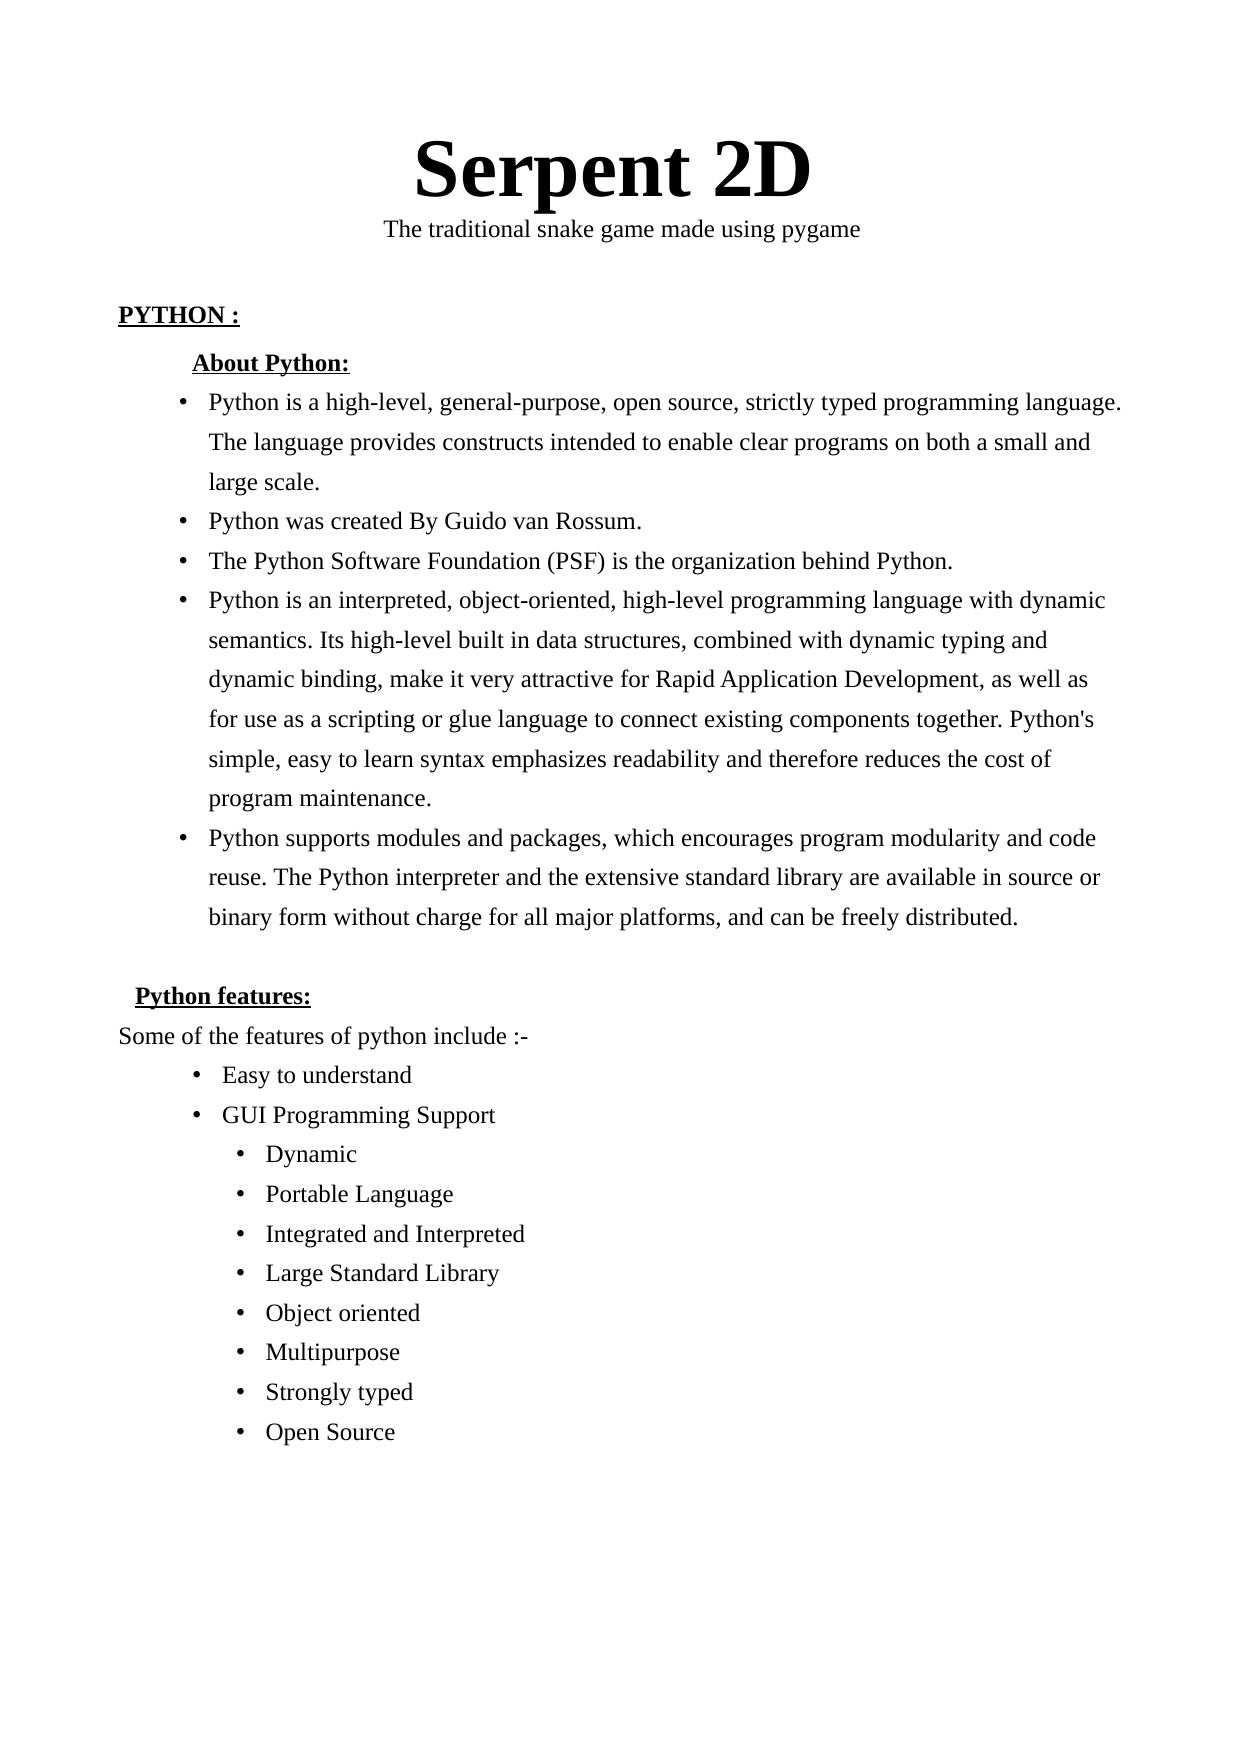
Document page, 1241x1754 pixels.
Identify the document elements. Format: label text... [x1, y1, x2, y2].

list Object oriented [236, 1298, 1122, 1327]
text Serpent 2D [118, 118, 1122, 214]
text Some of the features of python include :- [118, 1021, 1122, 1049]
list Python is an interpreted, object-oriented, high-level programming language with dynamic semantics. Its high-level built in data structures, combined with dynamic typing and dynamic binding, make it very attractive for Rapid Application Development, as well as for use as a scripting or glue language to connect existing components together. Python's simple, easy to learn syntax emphasizes readability and therefore reduces the cost of program maintenance. [179, 585, 1122, 812]
list Strongly typed [236, 1377, 1122, 1406]
text PYTHON : [118, 300, 1122, 329]
text The traditional snake game made using pygame [118, 214, 1122, 243]
list Multipurpose [236, 1337, 1122, 1366]
list Easy to understand [192, 1060, 1122, 1089]
list Python supports modules and packages, which encourages program modularity and code reuse. The Python interpreter and the extensive standard library are available in source or binary form without charge for all major platforms, and can be freely distributed. [179, 823, 1122, 931]
list Portable Language [236, 1179, 1122, 1208]
list Large Standard Library [236, 1258, 1122, 1287]
list Python was created By Guido van Rossum. [179, 506, 1122, 535]
list Dynamic [236, 1139, 1122, 1168]
list Integrated and Interpreted [236, 1219, 1122, 1247]
list GUI Programming Support [192, 1100, 1122, 1129]
list About Python: [162, 348, 1122, 377]
list The Python Software Foundation (PSF) is the organization behind Python. [179, 546, 1122, 574]
list Python is a high-level, general-purpose, open source, strictly typed programming language. The language provides constructs intended to enable clear programs on both a small and large scale. [179, 387, 1122, 495]
list Open Source [236, 1417, 1122, 1445]
text Python features: [135, 981, 1122, 1010]
